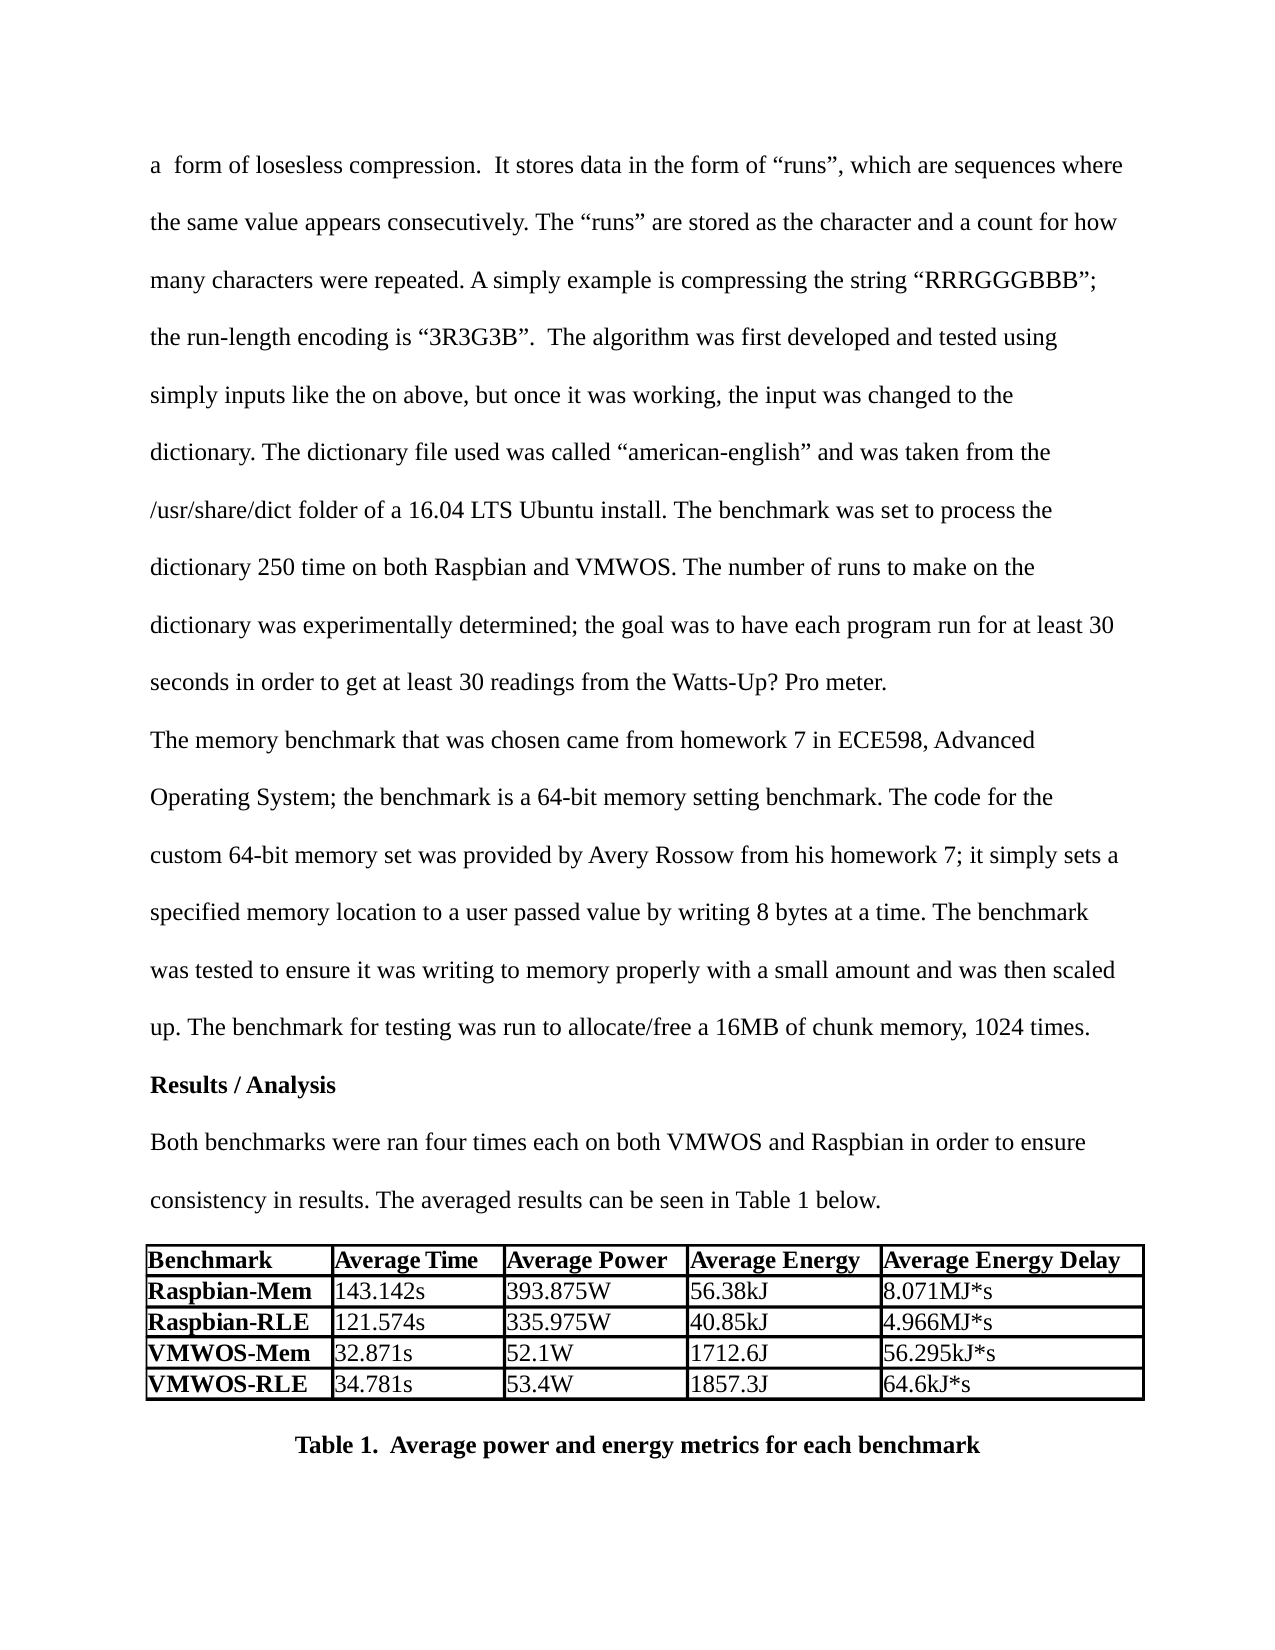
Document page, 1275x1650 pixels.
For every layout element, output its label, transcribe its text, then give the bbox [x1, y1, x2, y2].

text Table 1. Average power and energy metrics for each benchmark [690, 1247, 879, 1274]
text Both benchmarks were ran four times each on both VMWOS and Raspbian in order to ensure consistency in results. The averaged results can be seen in Table 1 below. [150, 1127, 1125, 1214]
text Table 1. Average power and energy metrics for each benchmark [507, 1247, 685, 1274]
text Table 1. Average power and energy metrics for each benchmark [507, 1278, 685, 1305]
text Table 1. Average power and energy metrics for each benchmark [335, 1247, 502, 1274]
text Table 1. Average power and energy metrics for each benchmark [335, 1278, 502, 1305]
text Table 1. Average power and energy metrics for each benchmark [690, 1309, 879, 1335]
text Table 1. Average power and energy metrics for each benchmark [690, 1339, 879, 1366]
text Table 1. Average power and energy metrics for each benchmark [150, 1339, 331, 1366]
text Table 1. Average power and energy metrics for each benchmark [150, 1278, 331, 1305]
text Table 1. Average power and energy metrics for each benchmark [507, 1370, 685, 1397]
text Table 1. Average power and energy metrics for each benchmark [883, 1247, 1125, 1274]
text Results / Analysis [150, 1070, 1125, 1099]
text Table 1. Average power and energy metrics for each benchmark [335, 1370, 502, 1397]
text Table 1. Average power and energy metrics for each benchmark [335, 1339, 502, 1366]
text Table 1. Average power and energy metrics for each benchmark [150, 1309, 331, 1335]
text Table 1. Average power and energy metrics for each benchmark [335, 1309, 502, 1335]
text Table 1. Average power and energy metrics for each benchmark [690, 1278, 879, 1305]
text The memory benchmark that was chosen came from homework 7 in ECE598, Advanced Operating System; the benchmark is a 64-bit memory setting benchmark. The code for the custom 64-bit memory set was provided by Avery Rossow from his homework 7; it simply sets a specified memory location to a user passed value by writing 8 bytes at a time. The benchmark was tested to ensure it was writing to memory properly with a small amount and was then scaled up. The benchmark for testing was run to allocate/free a 16MB of chunk memory, 1024 times. [150, 725, 1125, 1041]
text Table 1. Average power and energy metrics for each benchmark [507, 1309, 685, 1335]
text Table 1. Average power and energy metrics for each benchmark [883, 1339, 1125, 1366]
text Table 1. Average power and energy metrics for each benchmark [150, 1401, 1125, 1458]
text Table 1. Average power and energy metrics for each benchmark [690, 1370, 879, 1397]
text Table 1. Average power and energy metrics for each benchmark [883, 1370, 1125, 1397]
text Table 1. Average power and energy metrics for each benchmark [150, 1370, 331, 1397]
text Table 1. Average power and energy metrics for each benchmark [883, 1278, 1125, 1305]
text a form of losesless compression. It stores data in the form of “runs”, which are sequences where the same value appears consecutively. The “runs” are stored as the character and a count for how many characters were repeated. A simply example is compressing the string “RRRGGGBBB”; the run-length encoding is “3R3G3B”. The algorithm was first developed and tested using simply inputs like the on above, but once it was working, the input was changed to the dictionary. The dictionary file used was called “american-english” and was taken from the /usr/share/dict folder of a 16.04 LTS Ubuntu install. The benchmark was set to process the dictionary 250 time on both Raspbian and VMWOS. The number of runs to make on the dictionary was experimentally determined; the goal was to have each program run for at least 30 seconds in order to get at least 30 readings from the Watts-Up? Pro meter. [150, 150, 1125, 696]
text Table 1. Average power and energy metrics for each benchmark [150, 1247, 331, 1274]
text Table 1. Average power and energy metrics for each benchmark [883, 1309, 1125, 1335]
text Table 1. Average power and energy metrics for each benchmark [507, 1339, 685, 1366]
